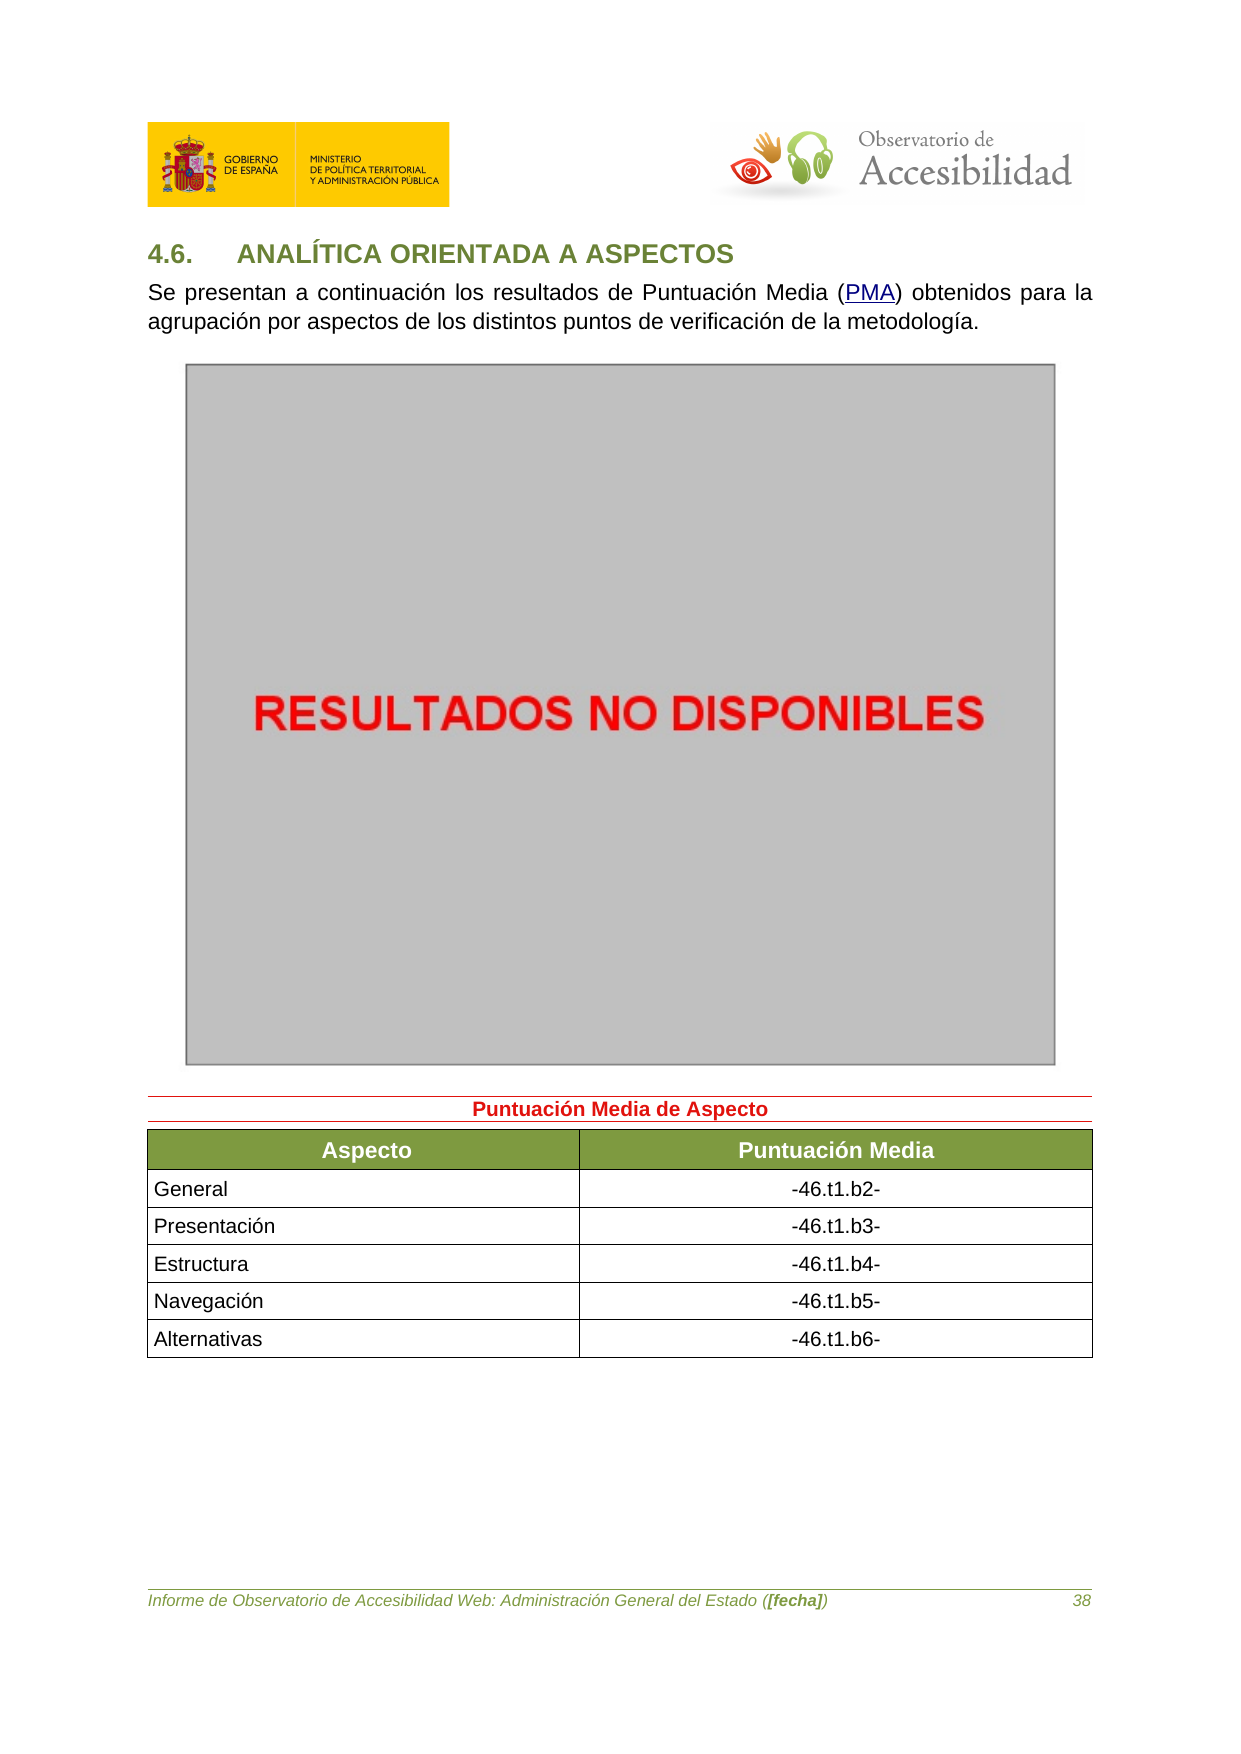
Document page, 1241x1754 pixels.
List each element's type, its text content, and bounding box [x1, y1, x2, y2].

table_cell Alternativas [148, 1320, 579, 1357]
table_header Aspecto [148, 1130, 579, 1169]
table_cell -46.t1.b2- [580, 1170, 1092, 1207]
table_cell -46.t1.b4- [580, 1245, 1092, 1282]
table_cell -46.t1.b6- [580, 1320, 1092, 1357]
table_cell Estructura [148, 1245, 579, 1282]
list Analítica orientada a aspectos [148, 238, 1092, 269]
table_cell General [148, 1170, 579, 1207]
table_cell Presentación [148, 1208, 579, 1244]
table_header Puntuación Media [580, 1130, 1092, 1169]
table_cell Navegación [148, 1283, 579, 1319]
table_cell -46.t1.b3- [580, 1208, 1092, 1244]
table_cell -46.t1.b5- [580, 1283, 1092, 1319]
text Se presentan a continuación los resultados de Puntuación Media (PMA) obtenidos para la agrupación por aspectos de los distintos puntos de verificación de la metodología. [148, 279, 1092, 334]
text Puntuación Media de Aspecto [148, 1097, 1092, 1121]
